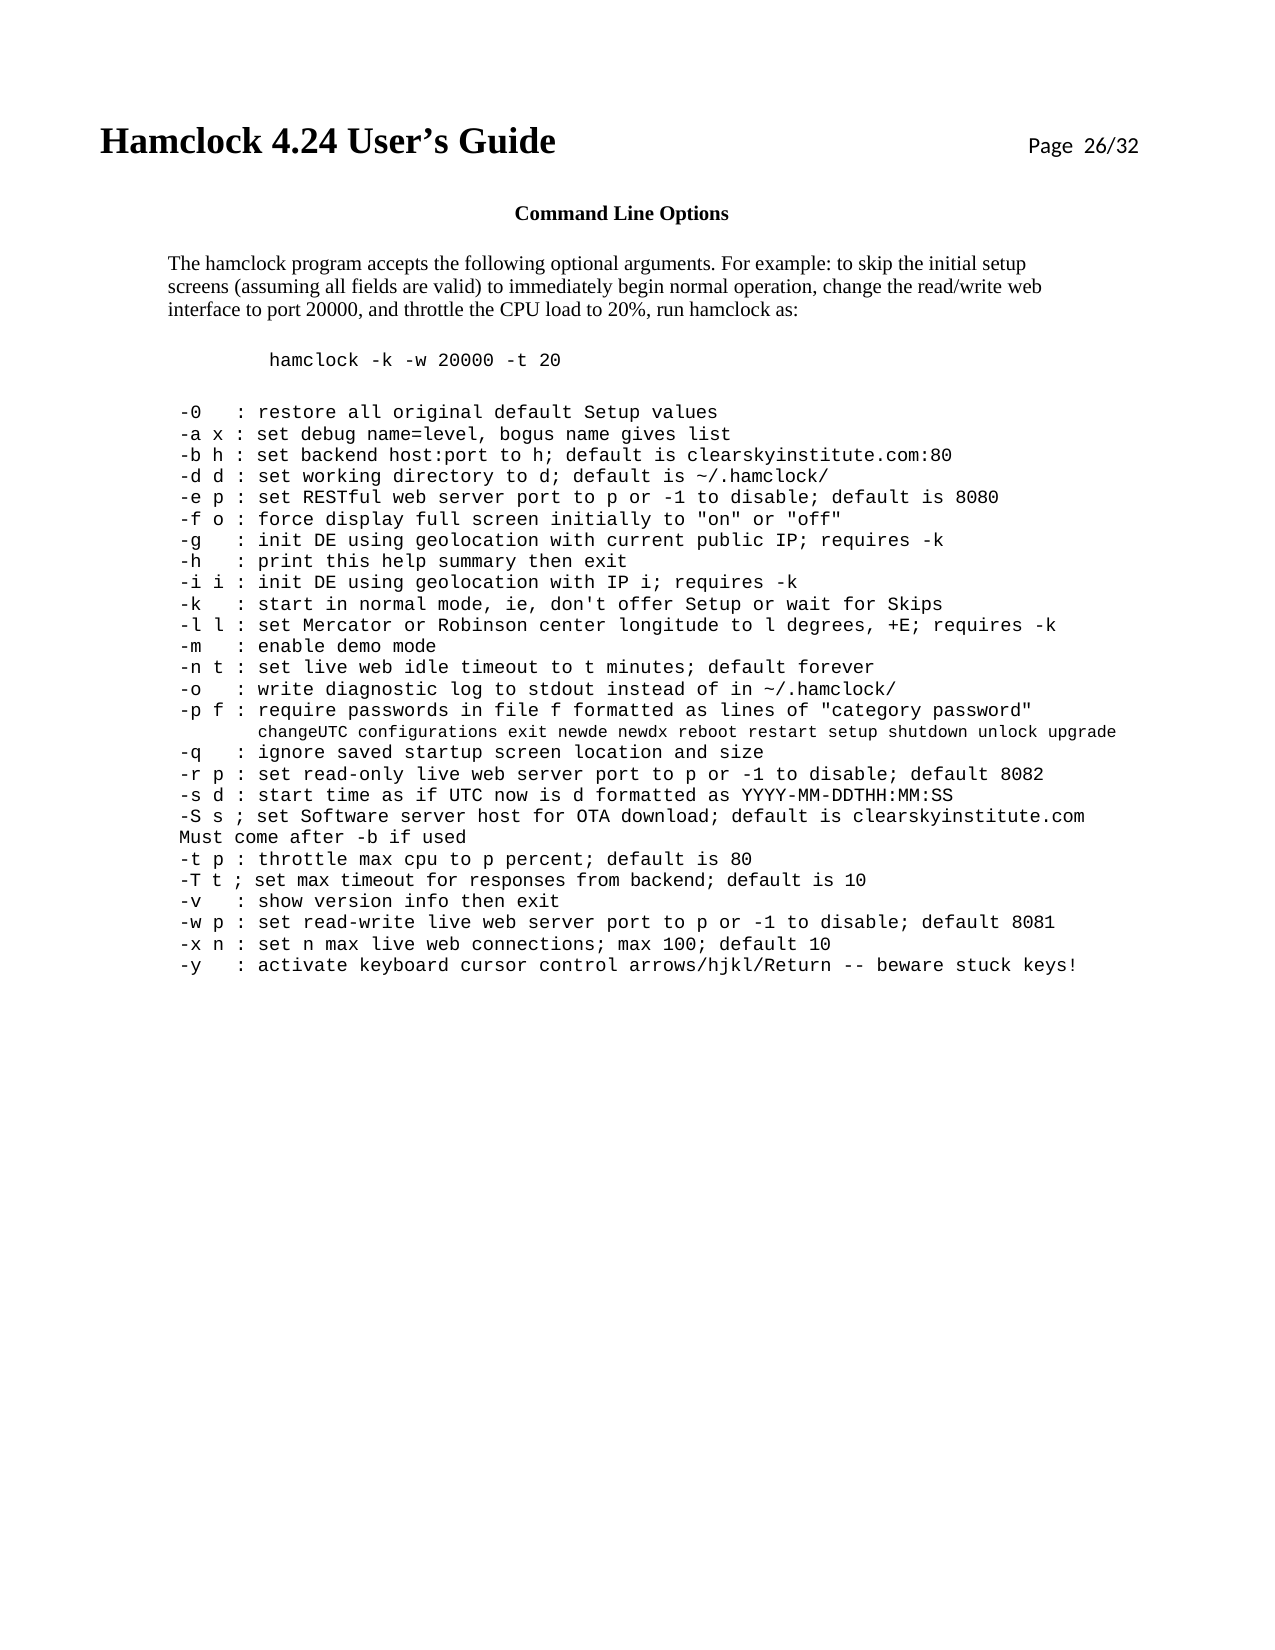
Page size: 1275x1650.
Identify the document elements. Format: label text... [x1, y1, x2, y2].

text -t p : throttle max cpu to p percent; default is 80 -T t ; set max timeout for responses from backend; default is 10 [179, 849, 1157, 892]
text The hamclock program accepts the following optional arguments. For example: to skip the initial setup screens (assuming all fields are valid) to immediately begin normal operation, change the read/write web interface to port 20000, and throttle the CPU load to 20%, run hamclock as: [168, 252, 1083, 321]
text -k : start in normal mode, ie, don't offer Setup or wait for Skips [179, 594, 1157, 616]
text -l l : set Mercator or Robinson center longitude to l degrees, +E; requires -k [179, 616, 1157, 637]
text -g : init DE using geolocation with current public IP; requires -k [179, 531, 1157, 552]
text hamclock -k -w 20000 -t 20 [269, 351, 1157, 372]
text -m : enable demo mode [179, 637, 1157, 658]
text -0 : restore all original default Setup values [179, 403, 1157, 424]
text -e p : set RESTful web server port to p or -1 to disable; default is 8080 [179, 488, 1157, 509]
text -o : write diagnostic log to stdout instead of in ~/.hamclock/ [179, 679, 1157, 701]
text -n t : set live web idle timeout to t minutes; default forever [179, 658, 1157, 679]
text -q : ignore saved startup screen location and size -r p : set read-only live web server port to p or -1 to disable; default 8082 [179, 743, 1157, 786]
subtitle Command Line Options [231, 201, 1012, 225]
text -y : activate keyboard cursor control arrows/hjkl/Return -- beware stuck keys! [179, 956, 1157, 977]
text -p f : require passwords in file f formatted as lines of "category password" [179, 701, 1157, 722]
text -f o : force display full screen initially to "on" or "off" [179, 509, 1157, 531]
text changeUTC configurations exit newde newdx reboot restart setup shutdown unlock upgrade [258, 724, 1157, 743]
text -x n : set n max live web connections; max 100; default 10 [179, 934, 1157, 956]
text Must come after -b if used [179, 828, 1157, 849]
text -v : show version info then exit [179, 892, 1157, 913]
text -s d : start time as if UTC now is d formatted as YYYY-MM-DDTHH:MM:SS -S s ; set Software server host for OTA download; default is clearskyinstitute.com [179, 786, 1157, 828]
text -w p : set read-write live web server port to p or -1 to disable; default 8081 [179, 913, 1157, 934]
text -h : print this help summary then exit [179, 552, 1157, 573]
text -i i : init DE using geolocation with IP i; requires -k [179, 573, 1157, 594]
text -a x : set debug name=level, bogus name gives list -b h : set backend host:port to h; default is clearskyinstitute.com:80 [179, 424, 1157, 467]
text -d d : set working directory to d; default is ~/.hamclock/ [179, 467, 1157, 488]
